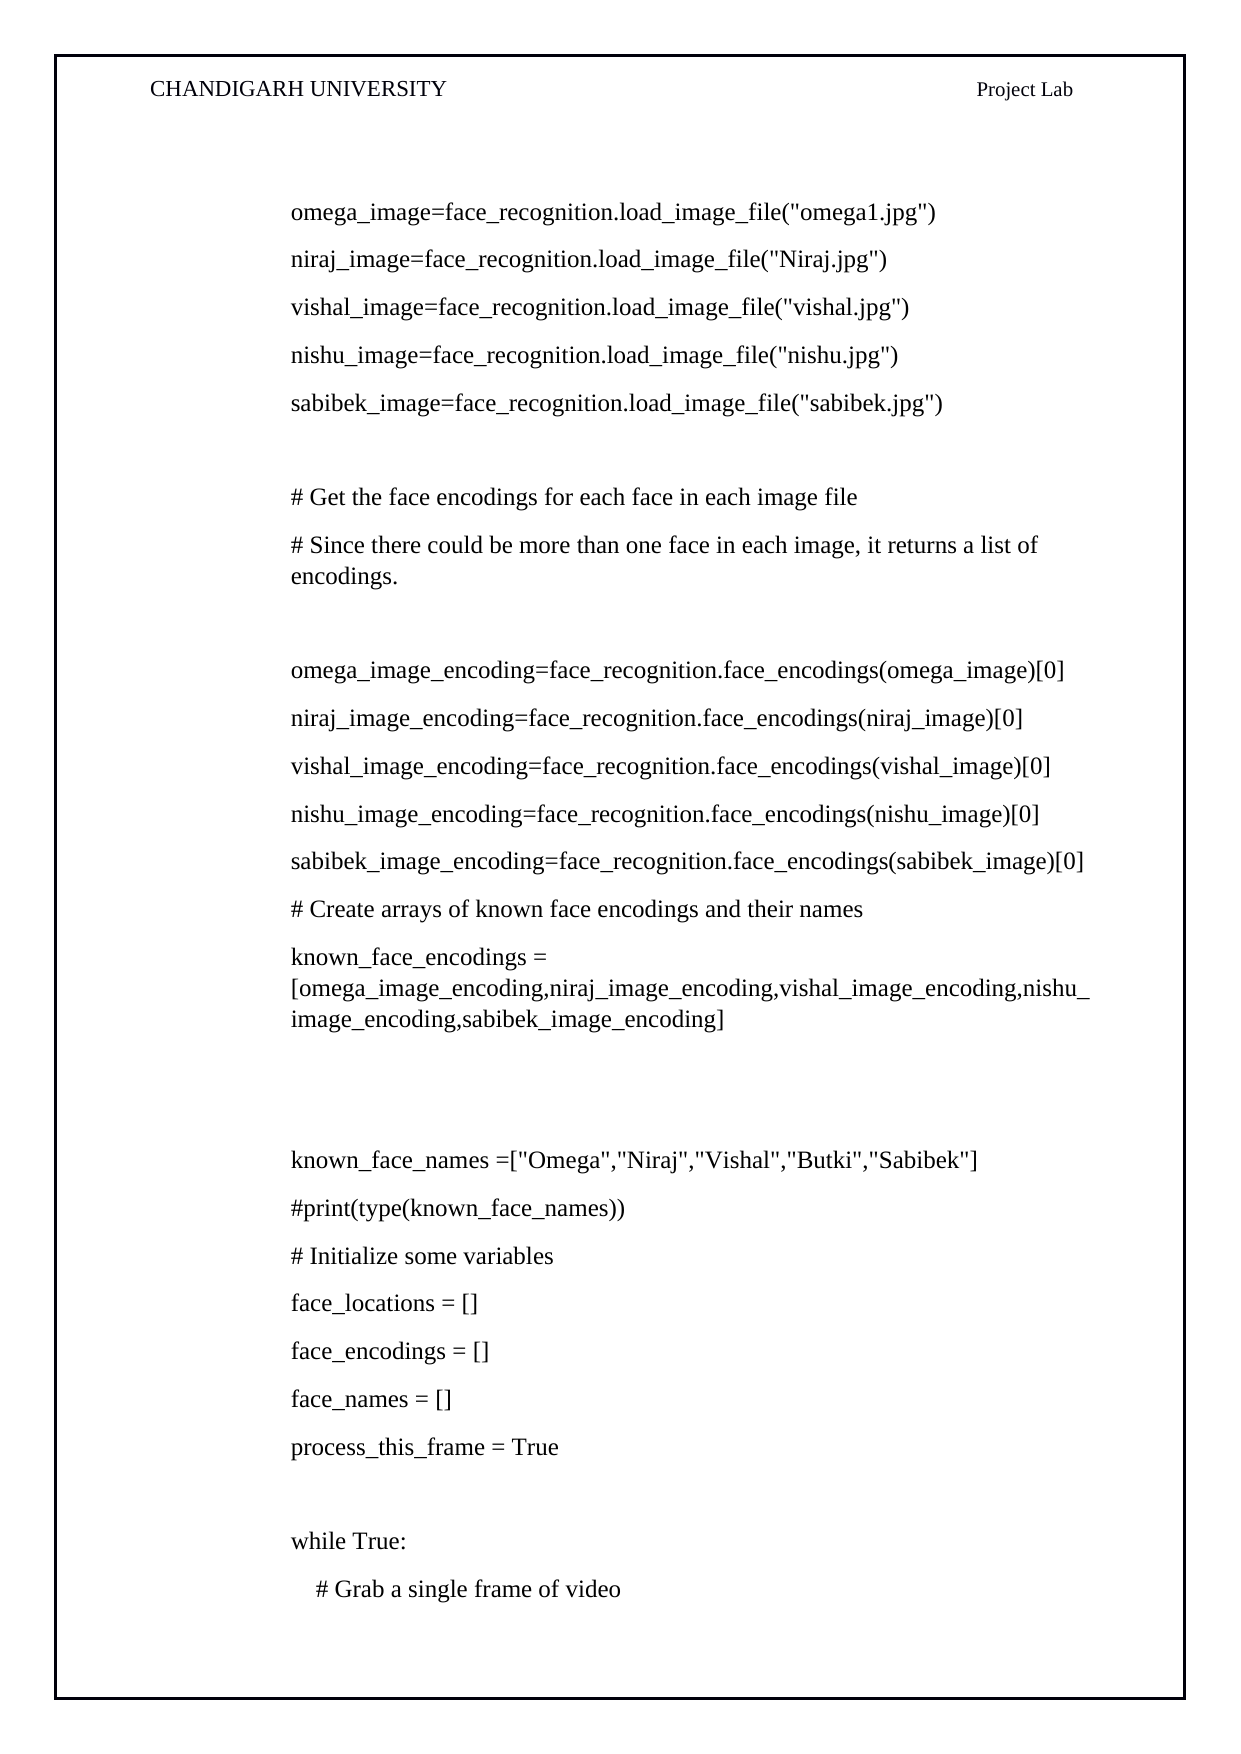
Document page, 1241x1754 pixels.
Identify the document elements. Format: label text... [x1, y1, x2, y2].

text process_this_frame = True [291, 1432, 1090, 1460]
text sabibek_image=face_recognition.load_image_file("sabibek.jpg") [291, 388, 1090, 416]
text known_face_names =["Omega","Niraj","Vishal","Butki","Sabibek"] [291, 1145, 1090, 1174]
text omega_image_encoding=face_recognition.face_encodings(omega_image)[0] [291, 656, 1090, 684]
text face_names = [] [291, 1384, 1090, 1413]
text omega_image=face_recognition.load_image_file("omega1.jpg") [291, 197, 1090, 226]
text # Get the face encodings for each face in each image file [291, 482, 1090, 511]
text while True: [291, 1526, 1090, 1555]
text # Grab a single frame of video [291, 1574, 1090, 1603]
text niraj_image_encoding=face_recognition.face_encodings(niraj_image)[0] [291, 703, 1090, 732]
text niraj_image=face_recognition.load_image_file("Niraj.jpg") [291, 244, 1090, 273]
text face_encodings = [] [291, 1336, 1090, 1365]
text nishu_image=face_recognition.load_image_file("nishu.jpg") [291, 340, 1090, 369]
text # Since there could be more than one face in each image, it returns a list of encodings. [291, 530, 1090, 590]
text vishal_image_encoding=face_recognition.face_encodings(vishal_image)[0] [291, 751, 1090, 780]
text # Initialize some variables [291, 1241, 1090, 1269]
text # Create arrays of known face encodings and their names [291, 894, 1090, 923]
text #print(type(known_face_names)) [291, 1193, 1090, 1222]
text face_locations = [] [291, 1288, 1090, 1317]
text sabibek_image_encoding=face_recognition.face_encodings(sabibek_image)[0] [291, 846, 1090, 875]
text vishal_image=face_recognition.load_image_file("vishal.jpg") [291, 292, 1090, 321]
text known_face_encodings = [omega_image_encoding,niraj_image_encoding,vishal_image_encoding,nishu_image_encoding,sabibek_image_encoding] [291, 942, 1090, 1033]
text nishu_image_encoding=face_recognition.face_encodings(nishu_image)[0] [291, 799, 1090, 827]
